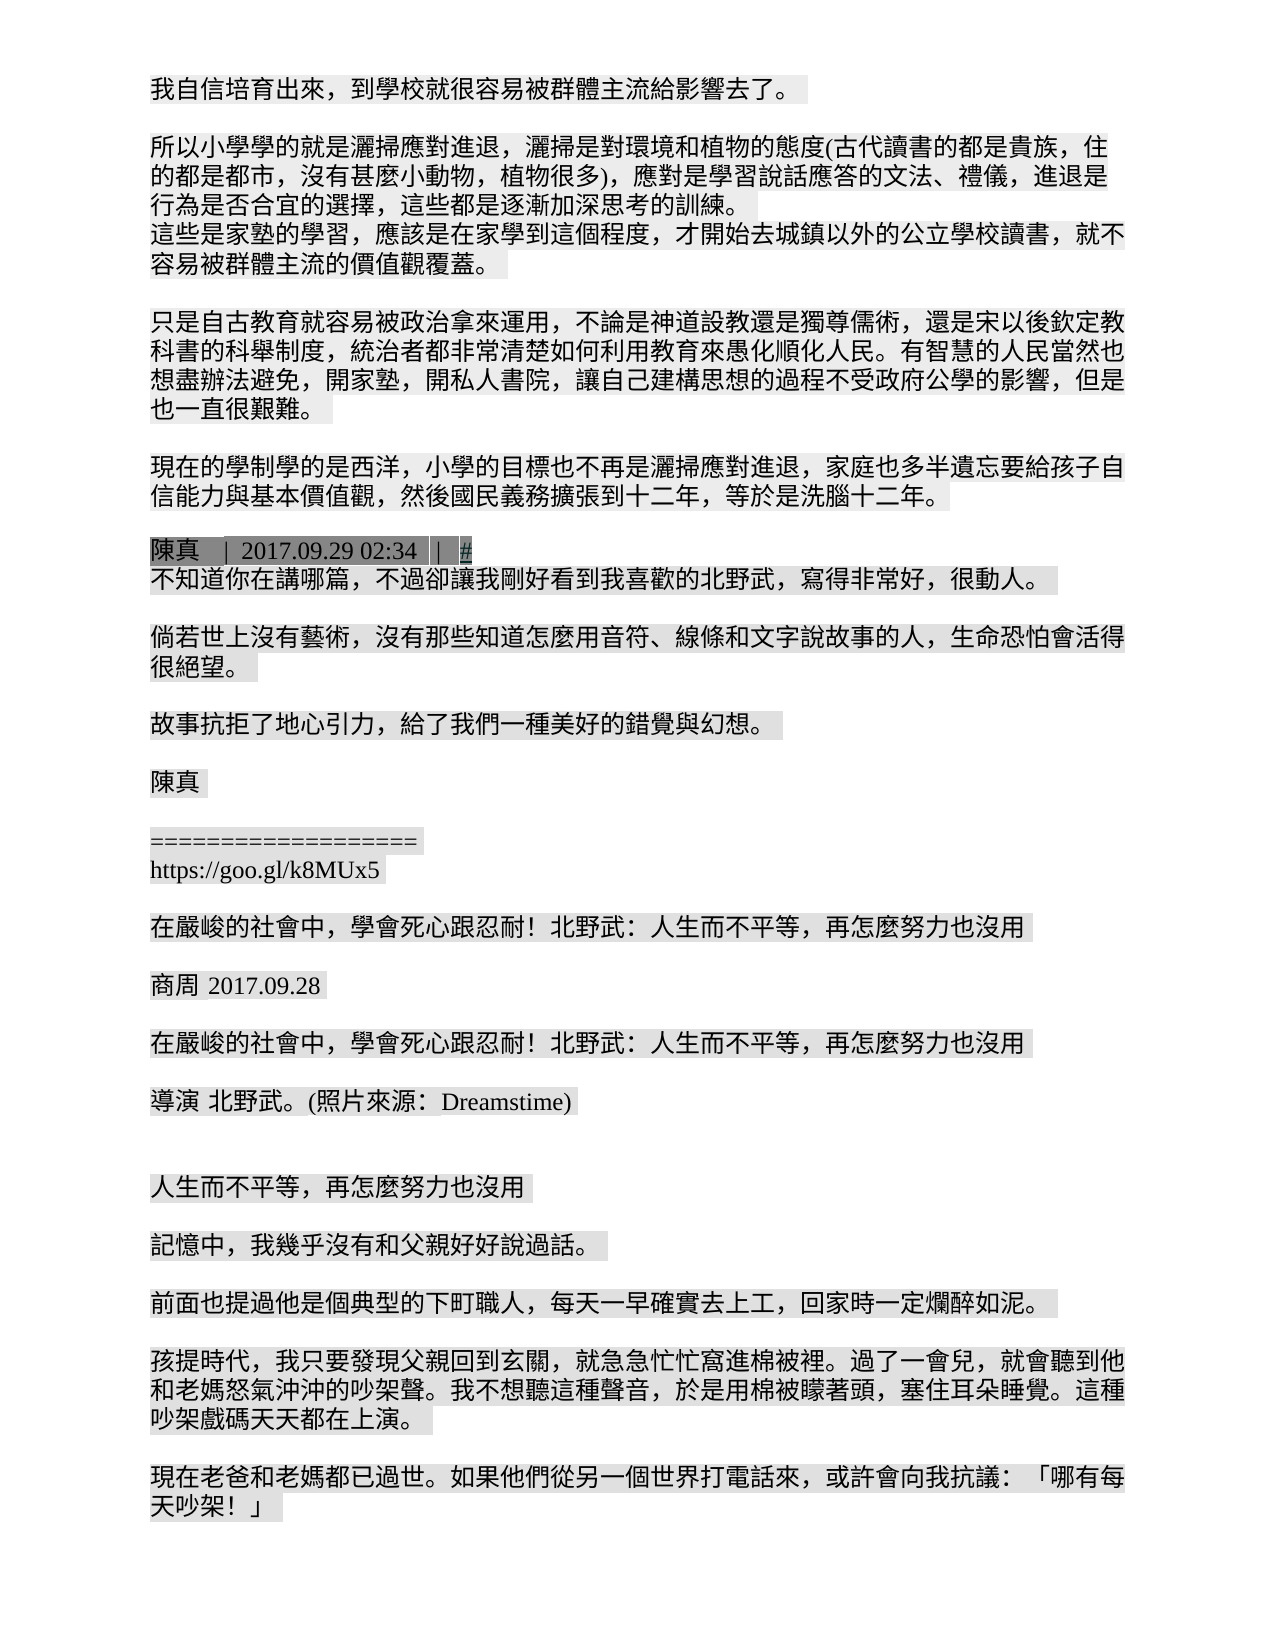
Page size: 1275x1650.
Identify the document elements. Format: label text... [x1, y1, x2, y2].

text 我自信培育出來，到學校就很容易被群體主流給影響去了。 所以小學學的就是灑掃應對進退，灑掃是對環境和植物的態度(古代讀書的都是貴族，住的都是都市，沒有甚麼小動物，植物很多)，應對是學習說話應答的文法、禮儀，進退是行為是否合宜的選擇，這些都是逐漸加深思考的訓練。 這些是家塾的學習，應該是在家學到這個程度，才開始去城鎮以外的公立學校讀書，就不容易被群體主流的價值觀覆蓋。 只是自古教育就容易被政治拿來運用，不論是神道設教還是獨尊儒術，還是宋以後欽定教科書的科舉制度，統治者都非常清楚如何利用教育來愚化順化人民。有智慧的人民當然也想盡辦法避免，開家塾，開私人書院，讓自己建構思想的過程不受政府公學的影響，但是也一直很艱難。 現在的學制學的是西洋，小學的目標也不再是灑掃應對進退，家庭也多半遺忘要給孩子自信能力與基本價值觀，然後國民義務擴張到十二年，等於是洗腦十二年。 [150, 75, 1125, 511]
text 不知道你在講哪篇，不過卻讓我剛好看到我喜歡的北野武，寫得非常好，很動人。 倘若世上沒有藝術，沒有那些知道怎麼用音符、線條和文字說故事的人，生命恐怕會活得很絕望。 故事抗拒了地心引力，給了我們一種美好的錯覺與幻想。 陳真 =================== https://goo.gl/k8MUx5 在嚴峻的社會中，學會死心跟忍耐！北野武：人生而不平等，再怎麼努力也沒用 商周 2017.09.28 在嚴峻的社會中，學會死心跟忍耐！北野武：人生而不平等，再怎麼努力也沒用 導演 北野武。(照片來源：Dreamstime) 人生而不平等，再怎麼努力也沒用 記憶中，我幾乎沒有和父親好好說過話。 前面也提過他是個典型的下町職人，每天一早確實去上工，回家時一定爛醉如泥。 孩提時代，我只要發現父親回到玄關，就急急忙忙窩進棉被裡。過了一會兒，就會聽到他和老媽怒氣沖沖的吵架聲。我不想聽這種聲音，於是用棉被矇著頭，塞住耳朵睡覺。這種吵架戲碼天天都在上演。 現在老爸和老媽都已過世。如果他們從另一個世界打電話來，或許會向我抗議：「哪有每天吵架！」 不，老爸不會打電話來。 如今回想起來，我感觸很深。 譬如老爸真的很認真地做刷油漆的工作。 現在我在下町那一帶的酒館，看到下工的工人獨自喝酒，不知為何總覺得很酷。可能是想起我老爸吧。 老爸的生活就像用三角規畫線，每天只在家裡、工地和酒館轉來轉去，所以當老媽說：「去叫你爸回來。」我只要循著這個路線倒過來走，就能輕易找到。他總是在酒館裡自斟自飲，那身影深深映在我的腦海。 說來也不是什麼特別的事，如今的我變得和老爸很像。 我也把小孩的教育交給孩子的媽，很少跟孩子們談話。 還有一回神，我居然也畫起畫來了。或許有人認為畫家和油漆匠不同，但其實差不多，英文都叫「painter」。 什麼親子感情和睦，我覺得太矯情了，很讓人受不了。當父親的就是要叼著菸，一臉凶相才剛剛好。 我是不懂什麼「愛家的好爸爸」，但自從理想父親的形象變成「總是面帶笑容、很懂小孩的心思、識相明理」，教育就變得很奇怪。 小孩的心思這種東西，只要是大人都會懂吧。畢竟每個大人都當過小孩。可是就算能明白小孩的心思，當父親的還是必須教導小孩，不行的事就是不行。 可是現在不教這種事的「識相父親」太多了。當父親的怎麼可以討好小孩？這到頭來就只是在裝可愛吧。 父親大可以成為小孩生命中的第一個阻礙者。 當父親的不可以怕被小孩討厭。 中學時，我家附近有一所有錢人家小孩就讀的私立中學。 那裡的學生腦筋當然好，也很受女生歡迎，連制服都很帥氣。去那裡比賽棒球時，我們又笨又窮，穿著更是寒酸土俗。從兩隊在球場上互相行禮致意開始，我們就只能垂頭喪氣，就連最重要的棒球賽都因為比數差距過大而被提前結束。那所私立中學的棒球也強得不得了。 沒有一項能贏得過，徹底被打趴在地。 我在那時就深深領悟到，「人生而平等」是天大的謊言。 像我家那一帶，要是有小孩說：「我長大想當醫生。」父母就會說：「不可能啦，因為你很笨！」若是要求：「我要新的棒球手套。」父母就會說：「別傻了，我們家這麼窮。」然後話題就結束了。幾乎所有事都被以「笨」和「窮」解決。 父母絕對不會說「只要拚命努力，一定辦得到」，取而代之的是反覆說： 「你那麼笨，死心吧。」 「你不用去學校念書啦，反正腦筋那麼差。」 「想要的話，等將來變成有錢人再買。我們家很窮，買不起。」 小孩聽久了自然也懂得分寸，學會死心和忍耐，並視為理所當然。 有些家庭搞不好連三餐都成問題，所以父母這麼對小孩說並沒有太深的意圖，真的只是太窮了。 不過大多數的父母也知道，以此教導小孩忍耐也是一種教育方式。因為小孩長大後，面對的是世態炎涼。在嚴峻的社會上，不懂得忍耐的人只有淘汰一途，這個道理大人比誰都清楚。 但後來拜經濟高度成長所賜，大多數人的生活比以往輕鬆許多。不僅不愁吃穿，也有了車子和彩色電視，很多以前作夢也不敢想的寶物，現在已人人擁有。小孩想要什麼玩具，只要使性子，大人大多會買給他。但也因此讓他們誤以為只要努力，任何夢想都會實現。 這真是大錯特錯。 無論過去或現在，事物的本質沒有改變。正確地說應該是，有些夢想是努力就可以實現的。 但世上也充滿了不管怎麼努力都實現不了的夢想，不是嗎？ 「我大概到死都休想坐在壽司店的吧台吃壽司。」 我小時候時常這麼想。那時候我家頂多就只有客人來訪或是重大節慶，母親才會叫壽司店外送，大家坐在家裡一起吃。但這種機會也少得可憐。 小時候我常想，長大後能不能帥氣地拉開壽司店的門，坐在吧台說：「老闆，捏一卷鮪魚！」津津有味地吃起壽司來？然後總是輕輕嘆一口氣，心想這輩子不可能吧。 因為這個緣故，我清楚記得第一次吃到壽司是什麼時候。 我第一次吃牛排是在帝國飯店。那是鳥屋二郎請的客，至今難忘。第一次帶我去河豚屋吃壽司的則是Paul牧。 我經常餓肚子，所以對食物的記憶特別鮮明。譬如哪位師父請我吃過鰻魚飯，就算其他事都忘光了，那鰻魚飯大概一輩子也忘不了。 巨人馬場小時候買不到合腳的釘鞋，於是穿著母親做的釘鞋上場打棒球。 有位記者聽了這件事，感動地說：「您母親想必很辛苦啊。」結果馬場搖搖頭說： 「辛苦的是穿那雙釘鞋的我。」 他說穿那種釘鞋腳痛得要命，自己才更辛苦。這根本不是什麼感人的親子故事。 這在以前是理所當然的事，譬如長茂雄也戴過母親用布縫製的手套打棒球。脫掉手套後，他的手想必腫得像手套一樣大吧。 現今的小孩長大後，會有以前一無所有的辛酸回憶嗎？他們可能會說： 「以前想要什麼身邊都有，所以我不知道該怎麼活下去。」 我小時候缺東缺西，幾乎一無所有。想要的得不到是理所當然的事。但也因此，得到時的那股喜悅，真是無法以言語形容。 我小時候的喜悅幾乎都是由這種死心般的嚮往，和到手時的快樂建構起來的。 現在的小孩有這種東西嗎？ 如此一想，覺得真是不可思議。 是新款手機呢？還是得不到手的電視遊樂器？ 現在很少有東西到不了手，因此人們才那麼愛排隊吧。為了一碗拉麵竟然排了一兩小時，我實在難以置信。不過排隊的本身或許就是目的。 我兒時感受到的那種整個世界一片亮白閃耀的喜悅，現在的小孩可曾體會過？ 以前沒有超商，所以點心就是飯糰。 「我餓了。」 只要這麼說，母親就會用冷飯幫我做飯糰，還吊胃口地說： 「裡面包的什麼呢？」 因為家裡很窮，包的不會是什麼好料。八成是梅乾或味噌，再來頂多就是昨晚鹹魚乾切下的碎片。但因為是小孩，所以被母親這麼一說，我也好奇起來，帶著興奮的心情吃飯糰。 可是不管再怎麼吃，裡面什麼都沒有出現。 「什麼嘛，根本什麼都沒放嘛。」 我抬眼看母親，母親哈哈大笑。 這在以前就是一種親子遊戲。透過這件事，即使只是一個飯糰，小孩也能從中感受到母親捏飯糰的辛勞。無論如何都不會說愛是用錢買得到的。 現代人都買超商的東西給小孩吃，於是超商取代了母親的角色，有超商就夠了。 坐在超商前的小孩都是這樣的吧。對他們而言，超商就是母親，而停車場就是全家和樂團聚的地方吧。 現在的超商說不定也賣「愛」。 書籍簡介 全思考：吧台旁說人生 作者： 北野武 譯者：陳系美 出版社：新經典文化 出版日期：2017/08/30 北野武 一九四七年生於東京都，以相聲搭檔「Two Beat」風靡一時，之後除了主持電視節目與廣播節目，更在電影與出版界擁有全國性知名度。其執導的電影《花火》榮獲一九九七年威尼斯國際影展金獅獎，獲得世界性的肯定。二○一二年執導的《極道非惡2》更創下驚人票房記錄，引起社會廣泛討論。著有《超思考》《愚蠢的架構》（暫譯）等書。 [150, 566, 1125, 1551]
text 陳真 | 2017.09.29 02:34 | # [150, 536, 1125, 566]
